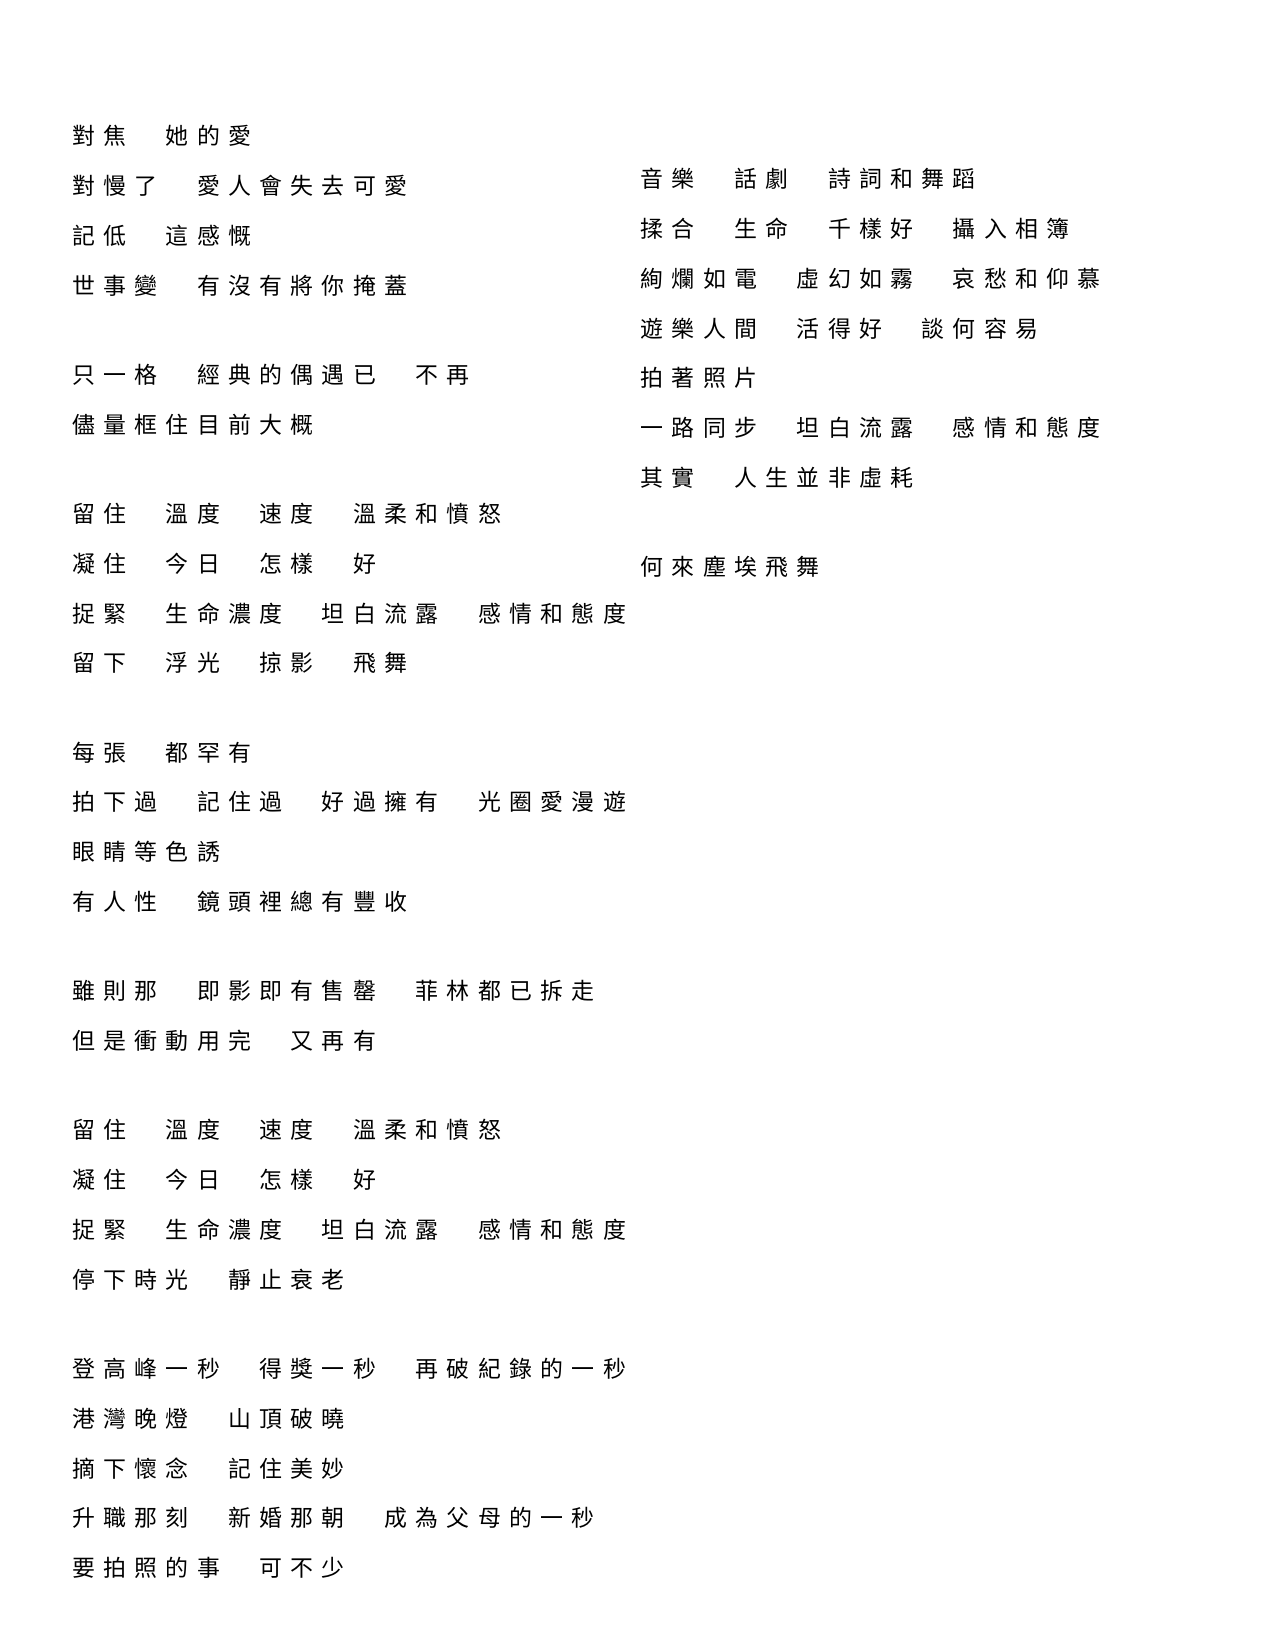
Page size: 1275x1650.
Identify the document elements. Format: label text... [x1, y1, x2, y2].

text 對焦 她的愛 對慢了 愛人會失去可愛 記低 這感慨 世事變 有沒有將你掩蓋 只一格 經典的偶遇已 不再 儘量框住目前大概 留住 溫度 速度 溫柔和憤怒 凝住 今日 怎樣 好 捉緊 生命濃度 坦白流露 感情和態度 留下 浮光 掠影 飛舞 每張 都罕有 拍下過 記住過 好過擁有 光圈愛漫遊 眼睛等色誘 有人性 鏡頭裡總有豐收 雖則那 即影即有售罄 菲林都已拆走 但是衝動用完 又再有 留住 溫度 速度 溫柔和憤怒 凝住 今日 怎樣 好 捉緊 生命濃度 坦白流露 感情和態度 停下時光 靜止衰老 登高峰一秒 得獎一秒 再破紀錄的一秒 港灣晚燈 山頂破曉 [72, 118, 640, 1434]
text 音樂 話劇 詩詞和舞蹈 揉合 生命 千樣好 攝入相簿 絢爛如電 虛幻如霧 哀愁和仰慕 遊樂人間 活得好 談何容易 拍著照片 [640, 118, 1209, 393]
text 摘下懷念 記住美妙 升職那刻 新婚那朝 成為父母的一秒 要拍照的事 可不少 [72, 1450, 640, 1583]
text 一路同步 坦白流露 感情和態度 其實 人生並非虛耗 何來塵埃飛舞 [640, 410, 1209, 582]
